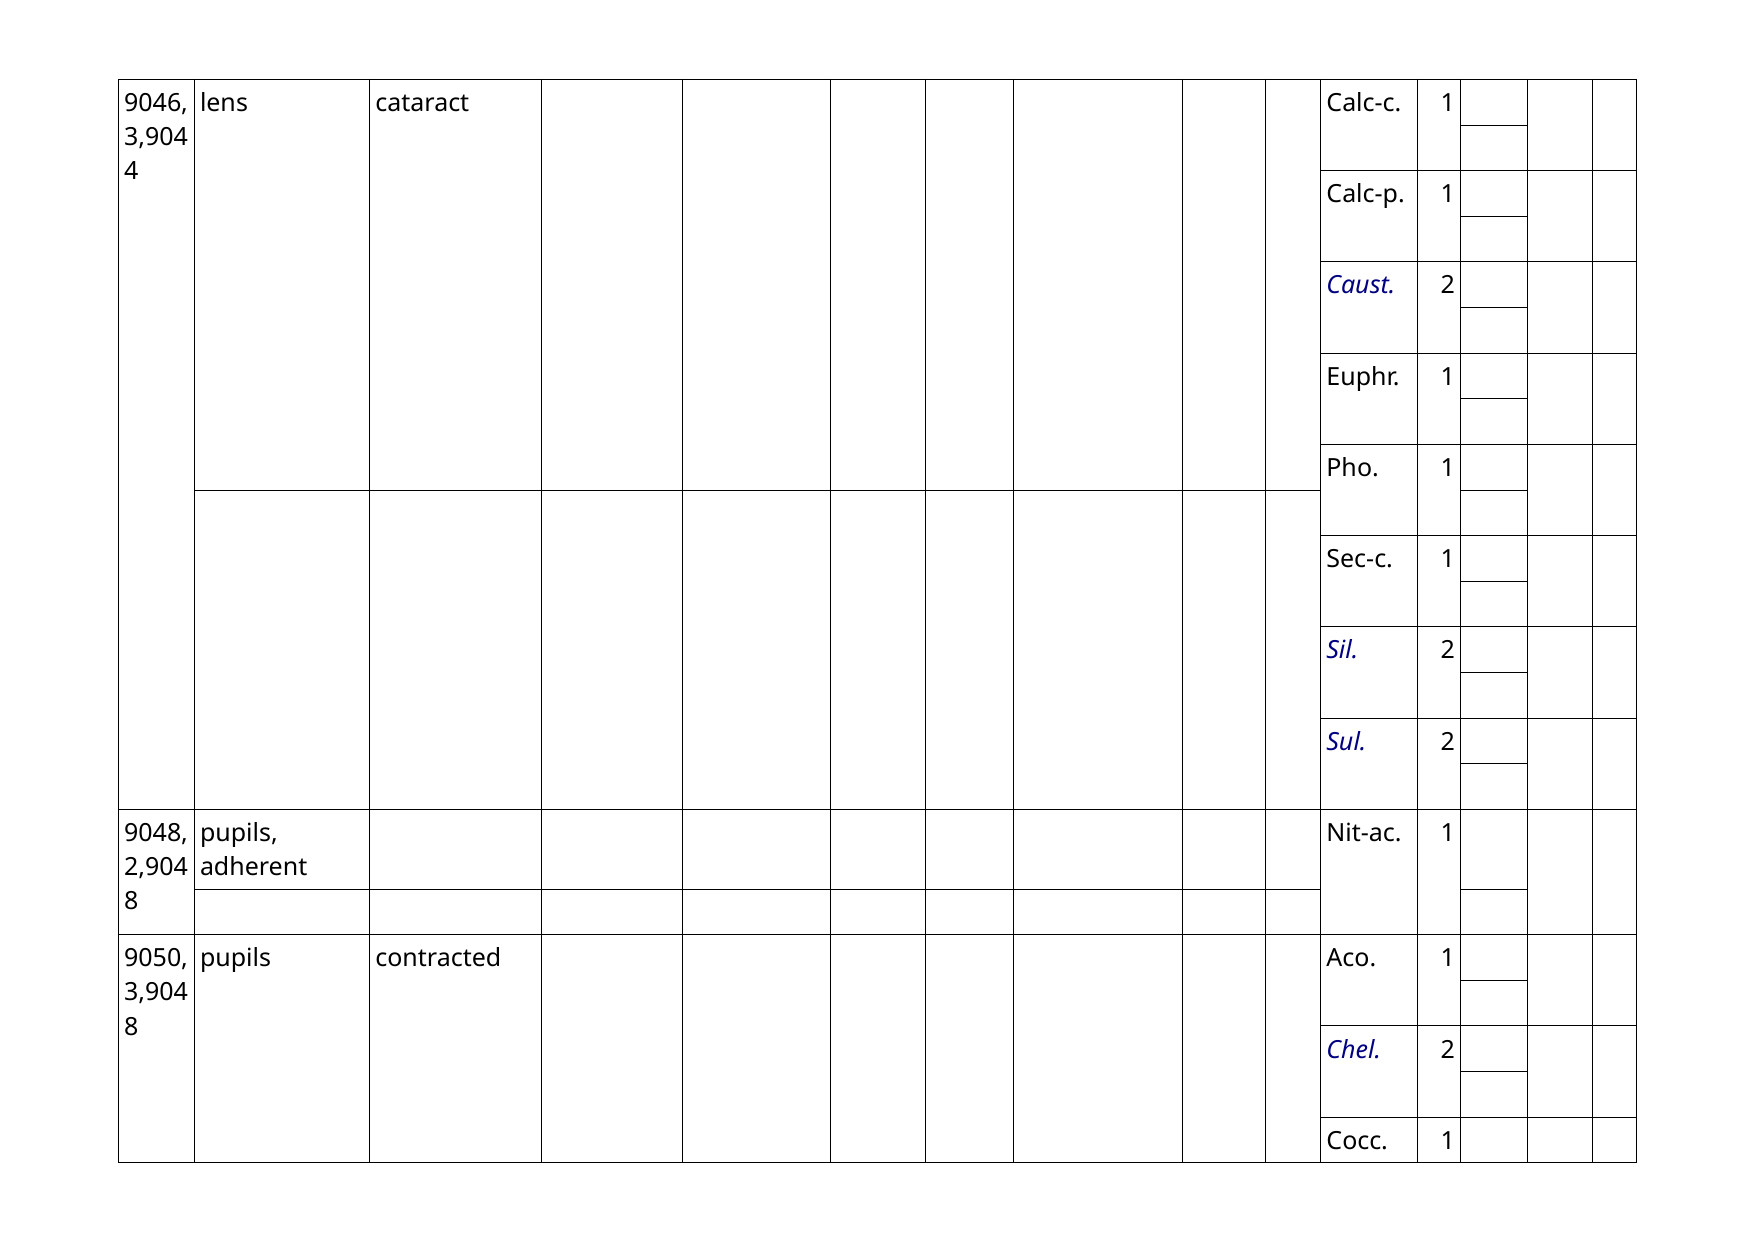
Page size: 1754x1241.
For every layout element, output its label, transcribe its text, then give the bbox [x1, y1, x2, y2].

table_cell Pho. [1321, 445, 1417, 535]
table_cell 2 [1418, 262, 1460, 353]
table_cell [831, 890, 925, 934]
table_cell [1461, 810, 1527, 888]
table_cell [1266, 810, 1320, 888]
table_cell 1 [1418, 445, 1460, 535]
table_cell [1461, 262, 1527, 307]
table_cell [926, 810, 1013, 888]
table_cell [683, 491, 830, 809]
table_cell [1528, 536, 1592, 626]
table_cell [370, 810, 541, 888]
table_cell [1528, 1118, 1592, 1162]
table_cell 1 [1418, 80, 1460, 170]
table_cell [1593, 1118, 1636, 1162]
table_cell 1 [1418, 354, 1460, 444]
table_cell [1266, 80, 1320, 489]
table_cell [370, 890, 541, 934]
table_cell [1266, 890, 1320, 934]
table_cell [1593, 935, 1636, 1025]
table_cell [195, 491, 369, 809]
table_cell [542, 491, 682, 809]
table_cell [542, 890, 682, 934]
table_cell [1461, 764, 1527, 809]
table_cell [1461, 1118, 1527, 1162]
table_cell Sil. [1321, 627, 1417, 718]
table_cell [1461, 935, 1527, 980]
table_cell [1014, 491, 1182, 809]
table_cell Nit-ac. [1321, 810, 1417, 934]
table_cell [1183, 810, 1265, 888]
table_cell [926, 491, 1013, 809]
table_cell [1461, 399, 1527, 444]
table_cell [1528, 627, 1592, 718]
table_cell [1461, 719, 1527, 763]
table_cell [1461, 80, 1527, 124]
table_cell [1461, 491, 1527, 535]
table_cell Sul. [1321, 719, 1417, 809]
table_cell [1593, 536, 1636, 626]
table_cell [1014, 890, 1182, 934]
table_cell Calc-c. [1321, 80, 1417, 170]
table_cell [1593, 354, 1636, 444]
table_cell [926, 935, 1013, 1162]
table_cell Cocc. [1321, 1118, 1417, 1162]
table_cell [1528, 171, 1592, 261]
table_cell [1593, 262, 1636, 353]
table_cell 2 [1418, 627, 1460, 718]
table_cell [831, 80, 925, 489]
table_cell Chel. [1321, 1026, 1417, 1117]
table_cell Calc-p. [1321, 171, 1417, 261]
table_cell pupils, adherent [195, 810, 369, 888]
table_cell Euphr. [1321, 354, 1417, 444]
table_cell lens [195, 80, 369, 489]
table_cell [1266, 935, 1320, 1162]
table_cell 9046,3,9044 [119, 80, 194, 809]
table_cell [1528, 80, 1592, 170]
table_cell [1593, 719, 1636, 809]
table_cell [1593, 627, 1636, 718]
table_cell 1 [1418, 1118, 1460, 1162]
table_cell 9050,3,9048 [119, 935, 194, 1162]
table_cell [1528, 354, 1592, 444]
table_cell [1461, 445, 1527, 489]
table_cell [683, 890, 830, 934]
table_cell [1183, 80, 1265, 489]
table_cell Sec-c. [1321, 536, 1417, 626]
table_cell 1 [1418, 935, 1460, 1025]
table_cell 1 [1418, 810, 1460, 934]
table_cell [1461, 1026, 1527, 1071]
table_cell [1461, 217, 1527, 261]
table_cell [1461, 582, 1527, 626]
table_cell [1014, 810, 1182, 888]
table_cell [683, 80, 830, 489]
table_cell [1593, 171, 1636, 261]
table_cell [542, 810, 682, 888]
table_cell [1461, 890, 1527, 934]
table_cell [1461, 536, 1527, 581]
table_cell 1 [1418, 536, 1460, 626]
table_cell [1461, 354, 1527, 398]
table_cell [1014, 935, 1182, 1162]
table_cell [1528, 262, 1592, 353]
table_cell [926, 890, 1013, 934]
table_cell [1593, 80, 1636, 170]
table_cell 2 [1418, 1026, 1460, 1117]
table_cell [1593, 810, 1636, 934]
table_cell [1461, 627, 1527, 672]
table_cell 1 [1418, 171, 1460, 261]
table_cell [1461, 673, 1527, 718]
table_cell [683, 810, 830, 888]
table_cell Aco. [1321, 935, 1417, 1025]
table_cell pupils [195, 935, 369, 1162]
table_cell [542, 80, 682, 489]
table_cell [1528, 719, 1592, 809]
table_cell [1461, 1072, 1527, 1117]
table_cell Caust. [1321, 262, 1417, 353]
table_cell cataract [370, 80, 541, 489]
table_cell [1183, 890, 1265, 934]
table_cell 2 [1418, 719, 1460, 809]
table_cell [1183, 935, 1265, 1162]
table_cell [1593, 445, 1636, 535]
table_cell [1461, 171, 1527, 216]
table_cell [542, 935, 682, 1162]
table_cell [683, 935, 830, 1162]
table_cell [1183, 491, 1265, 809]
table_cell [1461, 981, 1527, 1025]
table_cell [1014, 80, 1182, 489]
table_cell [831, 491, 925, 809]
table_cell [1266, 491, 1320, 809]
table_cell [1528, 445, 1592, 535]
table_cell [1593, 1026, 1636, 1117]
table_cell [1461, 308, 1527, 353]
table_cell [831, 810, 925, 888]
table_cell [1528, 1026, 1592, 1117]
table_cell 9048,2,9048 [119, 810, 194, 934]
table_cell [1528, 935, 1592, 1025]
table_cell [926, 80, 1013, 489]
table_cell [370, 491, 541, 809]
table_cell contracted [370, 935, 541, 1162]
table_cell [1461, 126, 1527, 170]
table_cell [831, 935, 925, 1162]
table_cell [195, 890, 369, 934]
table_cell [1528, 810, 1592, 934]
